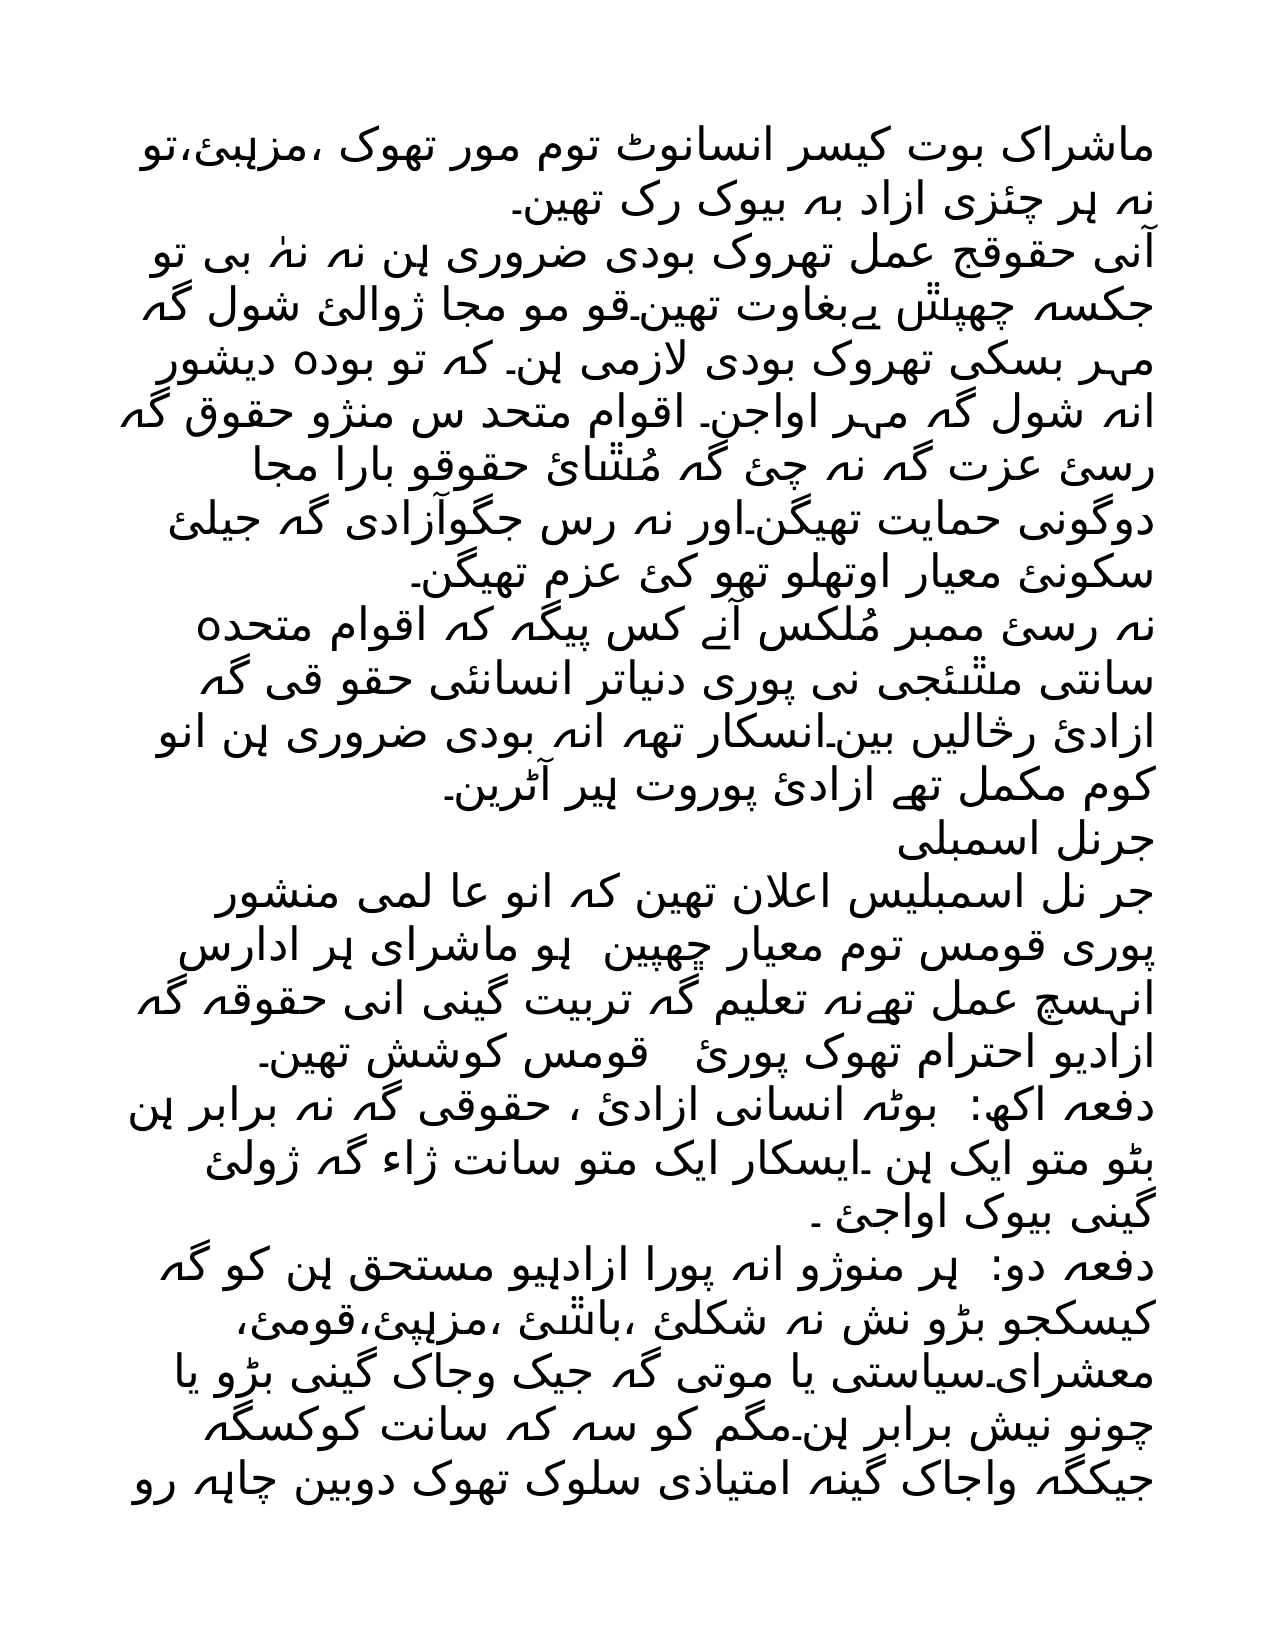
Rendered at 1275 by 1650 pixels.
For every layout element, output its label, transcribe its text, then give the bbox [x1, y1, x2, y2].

text اقوام متحدائ منڙو حقوقوں پورئ دنئاتئ منݜور اقوام متحدای جر نل اسمبلیس منڙوحقوقوں منݜوری اعلان تھین ۔ کھیری وان پٹور منثوری موری لکھیتے ہن۔ آ نو شتیلو کومجو پھتو ریس توم پوراء سانتی ملکوٹ زور دی گے کہ ریس انئ موری توم توم ملکور گہ پورے جگوٹ اُ څھجارا تھئگےمسالٹ انہ موری ہر د یشٹ اوڅھجارا نے کھاس تھے سکولہ گہ متُی تعلیمئ اداروُ مجا گے پڑے پروجرے تھوریے چگا تھوکٹ زور دے گین۔انو کوم تھوککار کے گہ مئلک نے قومک کے گہ واجاک گینی چوک نہ تھوک ہن۔ منژو عا لمی حقوقو تمہد پورے انسانوں عزت گہ نہ حقوقی اک ہن ۔ کو کیسجہ بڈو ہن نہ کو کیسجہ چنہ ہن اور نہ ایک دشکر بئوککار ایک متو آزادی، حقوق ،ژولئ،پلولار، منوک نہ متوٹ دوک ژولارئ گٹومار ہن۔ انسانئ حقوقجولا پروا تہ نہ رسئ بذتئ بودے کھڇے شکلور نیکھان۔ کیسئ وجا گینئ انسانئ متٹ زک اوڅھجن۔ نہ پورا انسانوں انہ رک څھپنین کہ ایک ایو ماشراک بوت کیسر انسانوٹ توم مور تھوک ،مزہبئ،تو نہ ہر چئزی ازاد بہ بیوک رک تھین۔ آنی حقوقج عمل تھروک بودی ضروری ہن نہ نہٰ بی تو جکسہ چھپݜ بےبغاوت تھین۔قو مو مجا ژوالئ شول گہ مہر بسکی تھروک بودی لازمی ہن۔ کہ تو بودہ دیشور انہ شول گہ مہر اواجن۔ اقوام متحد س منژو حقوق گہ رسئ عزت گہ نہ چئ گہ مُݜائ حقوقو بارا مجا دوگونی حمایت تھیگن۔اور نہ رس جگوآزادی گہ جیلئ سکونئ معیار اوتھلو تھو کئ عزم تھیگن۔ نہ رسئ ممبر مُلکس آنے کس پیگہ کہ اقوام متحدہ سانتی مݜئجی نی پوری دنیاتر انسانئی حقو قی گہ ازادئ رڅالیں بین۔انسکار تھہ انہ بودی ضروری ہن انو کوم مکمل تھے ازادئ پوروت ہیر آٹرین۔ جرنل اسمبلی جر نل اسمبلیس اعلان تھین کہ انو عا لمی منشور پوری قومس توم معیار ڇھپین ہو ماشرای ہر ادارس انہسچ عمل تھےنہ تعلیم گہ تربیت گینی انی حقوقہ گہ ازادیو احترام تھوک پورئ قومس کوشش تھین۔ دفعہ اکھ: بوٹہ انسانی ازادئ ، حقوقی گہ نہ برابر ہن بٹو متو ایک ہن ۔ایسکار ایک متو سانت ژاء گہ ژولئ گینی بیوک اواجئ ۔ دفعہ دو: ہر منوژو انہ پورا ازادہیو مستحق ہن کو گہ کیسکجو بڑو نش نہ شکلئ ،باݜئ ،مزہپئ،قومئ، معشرای۔سیاستی یا موتی گہ جیک وجاک گینی بڑو یا چونو نیش برابر ہن۔مگم کو سہ کہ سانت کوکسگہ جیکگہ واجاک گینہ امتیاذی سلوک تھوک دوبین چاہہ رو کے ازاد ملککئ بوت یا رو قید ، اقوام متحدای مڅھو برابر ہن۔ دفعہ څہ: ہر منُژٹ توم جیلئ ازادی گہ تحفظئ حق ہن۔ دفعہ چار: کوکسہگہ کنیز یا غلام گینوک یا څھپوک دوبین۔نہ غلامئ گہ کنزی کے گہ شکلق بوت منع ہن۔ دفعہ پݨش: کوسکئٹ گہ زہنی، ڈیمئ ،سکھتی ، ظلم ،سزا ،زلیل تھوک دوبین۔ دفعہ ُݜہ: ہر موتئ انہ حق ہن ہر دیݜر قانون سہ رسئ سخصیت تسلیم تھئ۔ دفعہ ست: قانونئ آڅھیئ کھر پورہ پولہ ہن نہ بوٹس اکہ قانونجو مدد گینوک بینن۔اور نہ کوس انہ قانونئ خلاف ورزی تھین یا تھرئن تو او رٹھوک پورو حق ہن۔۔ دفعہ آنݜ: ہر ایکٹ انہ حق ہن کہ اگر کوس رسئ انہ حقوقی رھٹے گہ تہ روس انئ گینوککار با اختییار عدالتور بجوک بین۔ دفعہ دئ: ہر ایکسہ توم حق حاصل تھوککار ازاد عدالتی یا ازاد ججو سانت رجوء تھوک بین ریسٹ ݜیتئ جرومئ باراج۔ دفعہ اکائ: ہر او منژو کیسٹ فوجداری مقدمہ ݜاتن اکو بیگنا تھوک حق څھپین جب تک عدالتر رسئ جرم نہ نکھائ۔روس توم پوری صفائ دوک حق ہن ۔ ( ب)اگر کو منوژوق ائیو کومکج گرفتار ہن کو پوری دنئاتئ عدالتور جرم نوݜ تو او جرم جرم سمجھا نہ بئ۔ دفعہ بائ: کوسکئ گہ تومو، گوٹلہ ،لکھوک ،پڈوک معملاتور مداخلت تھوک دبین اور نہ اکئ کوس کیسکئ عزت یا کومڇ مداخلت تھین۔اے سجو رو قانون سہ رسئ حفاظت تھئ۔ دفعہ څوئ: ھر ایکٹ انہ حق ہن روس کے دیݜر،رک تھو آلٹ بجوک بین آل بیوک بین رو دنیاتئ کو گہ کوناک کہ نہ بئ۔ (ب) ہر ایکٹ انہ اختیار ہن روس توم وطن یا کے گہ وطنک پھت تھوک بین نہ الٹ بجوک بین، دفعہ چوندئ: ہر منژوکیٹ حق ہن کہ رو آکو زکجو بچت تھوکہ کر دنیا تئ کے گہ دیشکر گہ بئوک بئن۔ (ب) مگم رو عدالتئ کاروائ جہ اوڅھوک دبین کو غیر سیاسئ کومور ملوث ہن تہ ریسٹ اقوام متحدس انہ حق نہ دین۔ دفعہ پنزئ: ہر ایکٹ قومیتئ حق ہن۔ (ب) کوکسہ گہ رسئ قومیتئ حق ہُن تھوک دوبینن اور نہ نے رسئ قومیت پھت تھوکجو رٹھوک بینن۔ دفعہ شوئ: بڑی مولائ گہ بلہ نہ چیہ گہ موشہ ری کھئ گہ مزہپک رونگ یا شکلک بوت گر تھوک بینن نہ طلاق گہ دوک بینن۔ (ب) نکاح بال گہ مُلائ مرضئٹ بئ۔ (پ) خندان معشرائ کھرو ہن نہ کھریٹ شنگ تھوک حکومت گہ معشرائ زمداری ہن۔ دفعہ ستائ: ہر ایکٹ حق ہن کہ روس دولت سنوک بین ایک بی سنوت یا جگوں سانت گٹئ بے۔ (ب) کوس گہ بجارے کیسکئ دولت ہُن تھوک دو بین۔ دفعہ اݜٹائ: ہر منژت توم اظہار رائ ازادی حاصل ھن۔روس توم مرضیٹ مذہب بدل،نائ مذہب اوررسئ تبلغ تھوک بین۔ دفعہ کونئ: ہر ایکٹ توم رائ اظہار تھوک حق حاصل ھن۔انسہ مجا انہ گہ شامل ہن کہ ازادی سانت توم علم حاصل تھئ اور نہ روس کے گہ دیشک یا ملکر گے رسئ تبلغ تھوک بین۔ دفعہ بیئ: ھر ایکٹ ایک موتہ سانت بودو سانت ڈوک بوک اجازت ہن۔ (ب) کوس گہ کوک اکو سانت بجارے ڈلو تھروک دوبن۔ دفعہ بیئگہ ایکہ: ھر ایکٹ گورمنٹرشامل بوک حق ہن۔ڈارکٹ بوت یا کیسٹ ووٹ دے ۔ (ب) ہر ایکٹ گر منٹئ نوکری تھوق حق ہن (ت) حکومت عوامئ مرضئ مطا بق انہ مرظی وقت سانت سانت انتخاباتی تھرین اور نہ چپ تھے توم مرظیٹ ووٹ دین۔ دفعہ بیئگہ دو: ہر اک ممبرکٹ انہ آزادی ہن کہ روس توم معشرتی اقتصادی نہ چولئ حاصل تھوک رسئ حق ہن روس انہ ھاصل تھوک کار ملکی نے پوری دنیاتئ تنظیمی گہ منژو سانت رابطہ تھوک بین۔کئسج بہ رسئ عزتہ مجا بسکئار بئ۔ دفعہ بئگہ څہ: ہر ایکٹ انہ اختیتار حاصل ہن کہ روس توم مرضی مطابق کوم تھئ توم مرضی وتہ ھالاتور نہ بے روزگارئ خلاف توم حفاظت تھوک بین (ب) ھر منوژئ رسئ کومئ مطابق برابر حق لئجئ، (پ) ہر منوژ کوس کوم تھین تو روس خندانئ اور مݜٹرئ خیال چھپوک بین۔نہ رسئ مشٹرئ حفاظت تھوک ماشراٹ لازمئ ھن، (ت) ہر اکسہ توم نفع کار پیسہ سنوک کا روباررئ تنظیموں سا نت شا مل بوک بین۔ دفعہ بیگہ چار: ہر یکٹ توم کومجو فݜ تھہ ارام تھوک حق ہن۔انسہ مجا کومئ دوران یا فݜ تھہ څک بوک شامل ہن۔ دفعہ بئگہ پنُئ: مشٹوک زندگی تروک ہر اکئ حق ھن۔جلیکار مشٹو چئز کھوک نہ مشٹو چیز بنوک اکی نہ گوٹئ اینوٹ،مشٹو کھوراک ، مشٹو گوٹ ،مشٹو کت،نہ ہر مشٹو چیزر حق ہن ۔اورنہ روس اکو رڅئ بیروزگاریجو، کھپیارے جو،جوکجرے جو،مفھرئ جو، گھیوسرے جو ،رسئ ھق ہن انہ بوٹو خیال چھپوک بودئ لازمئ ہن۔ (ب) دئ پوڅھ گہ مئ خیال څھپوک گہ زروری ہن،ائ چھال بال کئ گریجو یربہ جالین یا فتوبہ رینوٹ پوری آزادی ہن نہ رنئ حفاظت لازمئ ہن۔ دفعہ بئگہ ݜہ: پڑوک ہر اکئ فرظں ہن ابتدائ تعلم پورئ مفت بئ چونہ کلاسور،نہ پومنکی اے بودی لازمئ بئ۔فنئ گہ پیشہ ور تعلیم گینوک عام انتظام بئ۔نہ علم گہ عقلئ بنیادج اعٰلئ تعلم گنوک اک حقوقی بین۔ (ب) تعلیمئ پوموکی مقصد اکو تیار تھوک،پریوک انسانئ حقوقوں خیال تھوک نہ انسانیتئ احترام تھوک بیئ۔ نہ اسجو بعد صبر ،ژولئ،جاک، قومو مجا ،مذہبو مجا اور نہ جگو مجا پیدا تھئ۔تو نہ اقوام متحدائ مشوٹ تروک مدد تھئ۔ (پ) پوموکی چھل بلو تعلم دوک رنئ ما مالو زمداری ہن، دفعہ بیگہ ست: ہر ایکٹ توم چولئ ازادی ہن کتابجو پڑے ساںئس ترقئر شامل بوک بین نہ توم مفاد گینوک بین۔ (ب) ہر ایکٹ توم مادہ مفاداتوں نہ اخلاقیاتوں خیال چھپوک حق ھن۔ دفعہ بیگہ آنش: ہر منوژس اکو ایو معاشرتئ نظامکر شامل بوک رک چھپئن کیسر رسئ پورئ ازادی ہن کو اجئ اعلان بون۔ دفعہ بیگہ نو: ہر ایکئ معشرار حقوقی ہن کہ تو رو بڑو گہ آل اکہ بین (ب) توم ازادی حاصل تھوک پورنو حق ہن نہ توم ازادی سانت موتو گہ ازادی خیال چھپوک لازمئ ہن انہ پورچ عمل تھروک قا نو نئ کوم ہن۔ (پ) انہ قانونی کوک سہ گہ اقوام متحدائ خلاف مشوٹ تھوک دو بینن۔ دفعہ بیگہ دئ: آ جئ دگن انو اعلانئ مطلب انہ نوش کہ کو منژوکسہ یا منژس ایو کومک تھین کیسچ رنو حق نوش۔کیسج بہ اجہ دئتے آزادئ گہ حقوقی سلف بئن۔ [118, 118, 1157, 1505]
